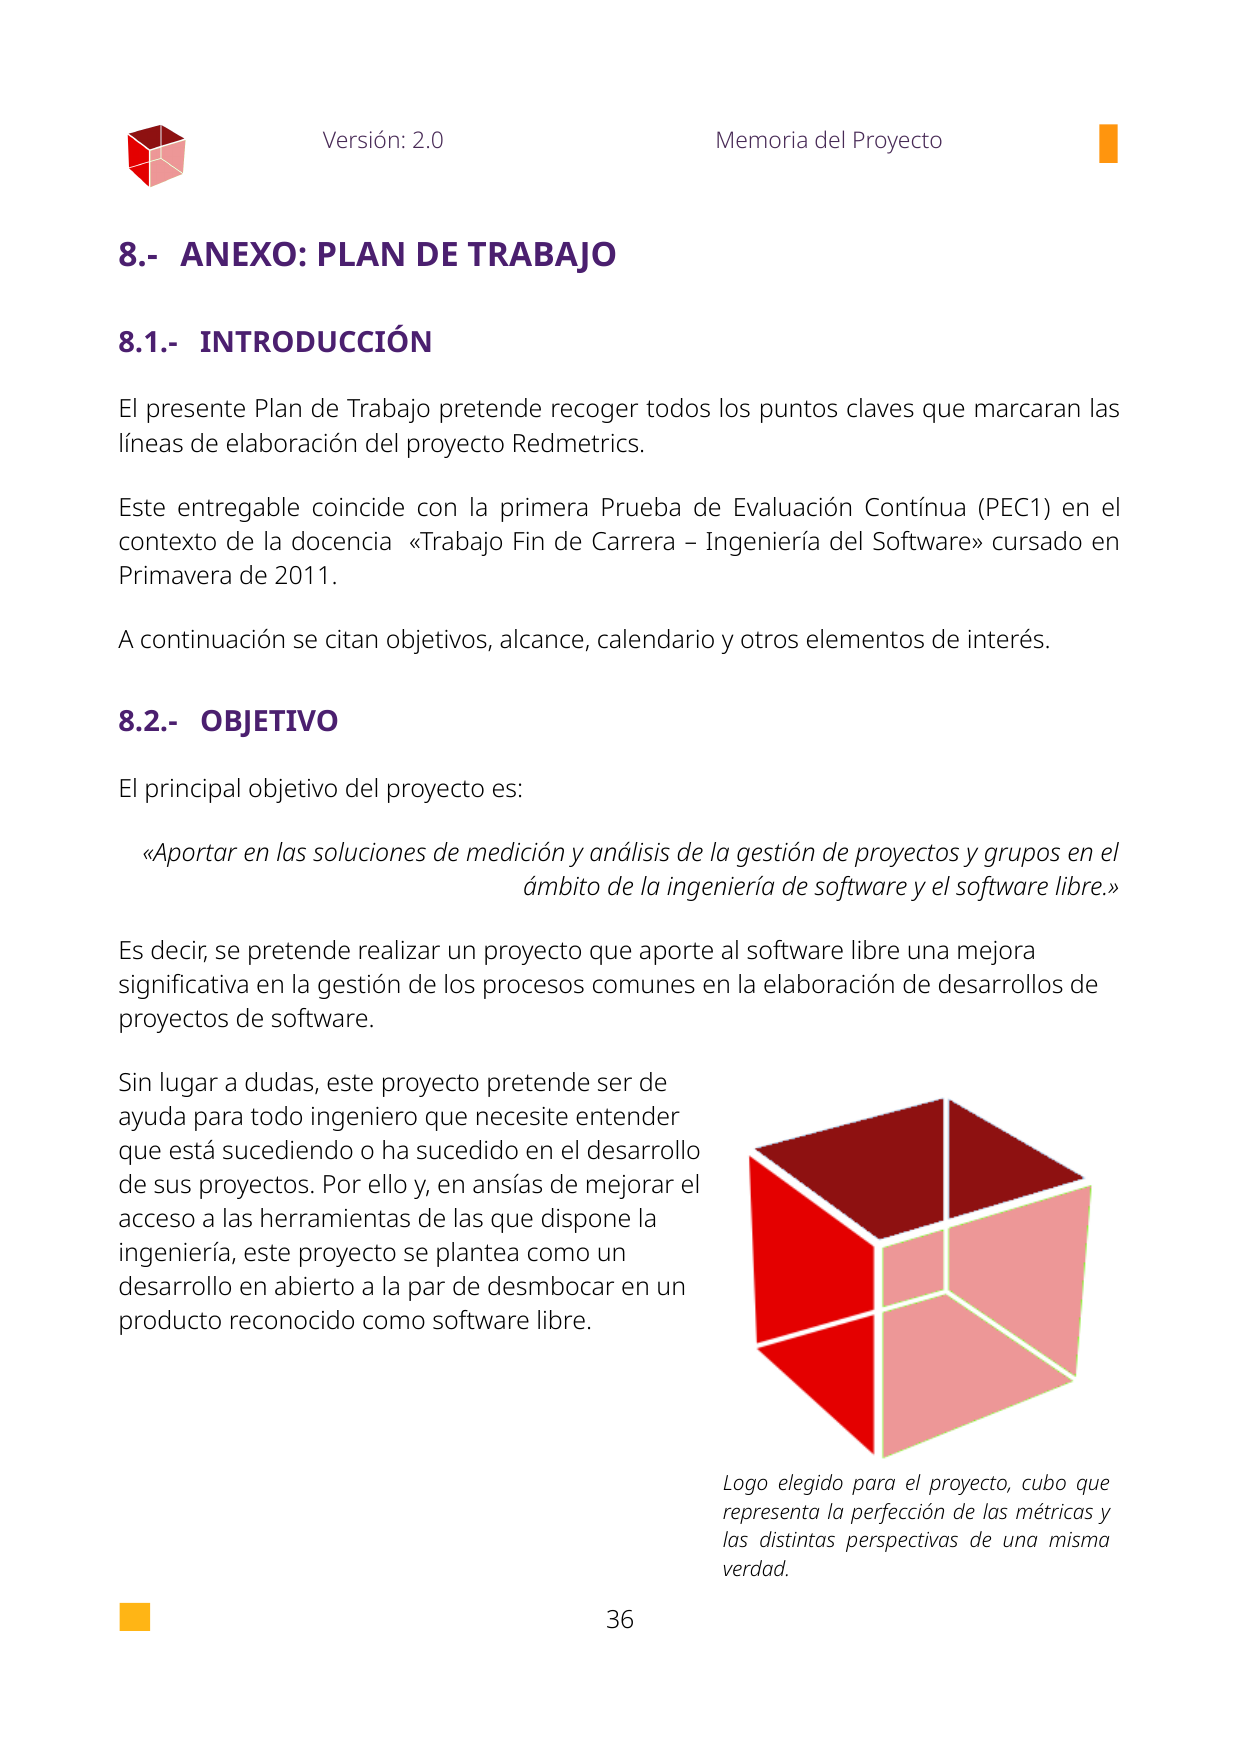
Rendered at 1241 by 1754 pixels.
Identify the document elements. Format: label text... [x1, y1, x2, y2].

picture [722, 1090, 1113, 1469]
text Este entregable coincide con la primera Prueba de Evaluación Contínua (PEC1) en el contexto de la docencia «Trabajo Fin de Carrera – Ingeniería del Software» cursado en Primavera de 2011. [118, 489, 1122, 591]
text Sin lugar a dudas, este proyecto pretende ser de ayuda para todo ingeniero que necesite entender que está sucediendo o ha sucedido en el desarrollo de sus proyectos. Por ello y, en ansías de mejorar el acceso a las herramientas de las que dispone la ingeniería, este proyecto se plantea como un desarrollo en abierto a la par de desmbocar en un producto reconocido como software libre. [118, 1064, 1122, 1337]
text «Aportar en las soluciones de medición y análisis de la gestión de proyectos y grupos en el ámbito de la ingeniería de software y el software libre.» [118, 834, 1122, 902]
subtitle ANEXO: Plan de Trabajo [118, 231, 1122, 276]
text Es decir, se pretende realizar un proyecto que aporte al software libre una mejora significativa en la gestión de los procesos comunes en la elaboración de desarrollos de proyectos de software. [118, 932, 1122, 1034]
text Logo elegido para el proyecto, cubo que representa la perfección de las métricas y las distintas perspectivas de una misma verdad. [723, 1469, 1113, 1582]
subtitle Introducción [118, 321, 1122, 361]
text [723, 1582, 1113, 1603]
text A continuación se citan objetivos, alcance, calendario y otros elementos de interés. [118, 621, 1122, 656]
picture [123, 123, 189, 189]
text El principal objetivo del proyecto es: [118, 770, 1122, 804]
text El presente Plan de Trabajo pretende recoger todos los puntos claves que marcaran las líneas de elaboración del proyecto Redmetrics. [118, 391, 1122, 459]
subtitle Objetivo [118, 701, 1122, 740]
